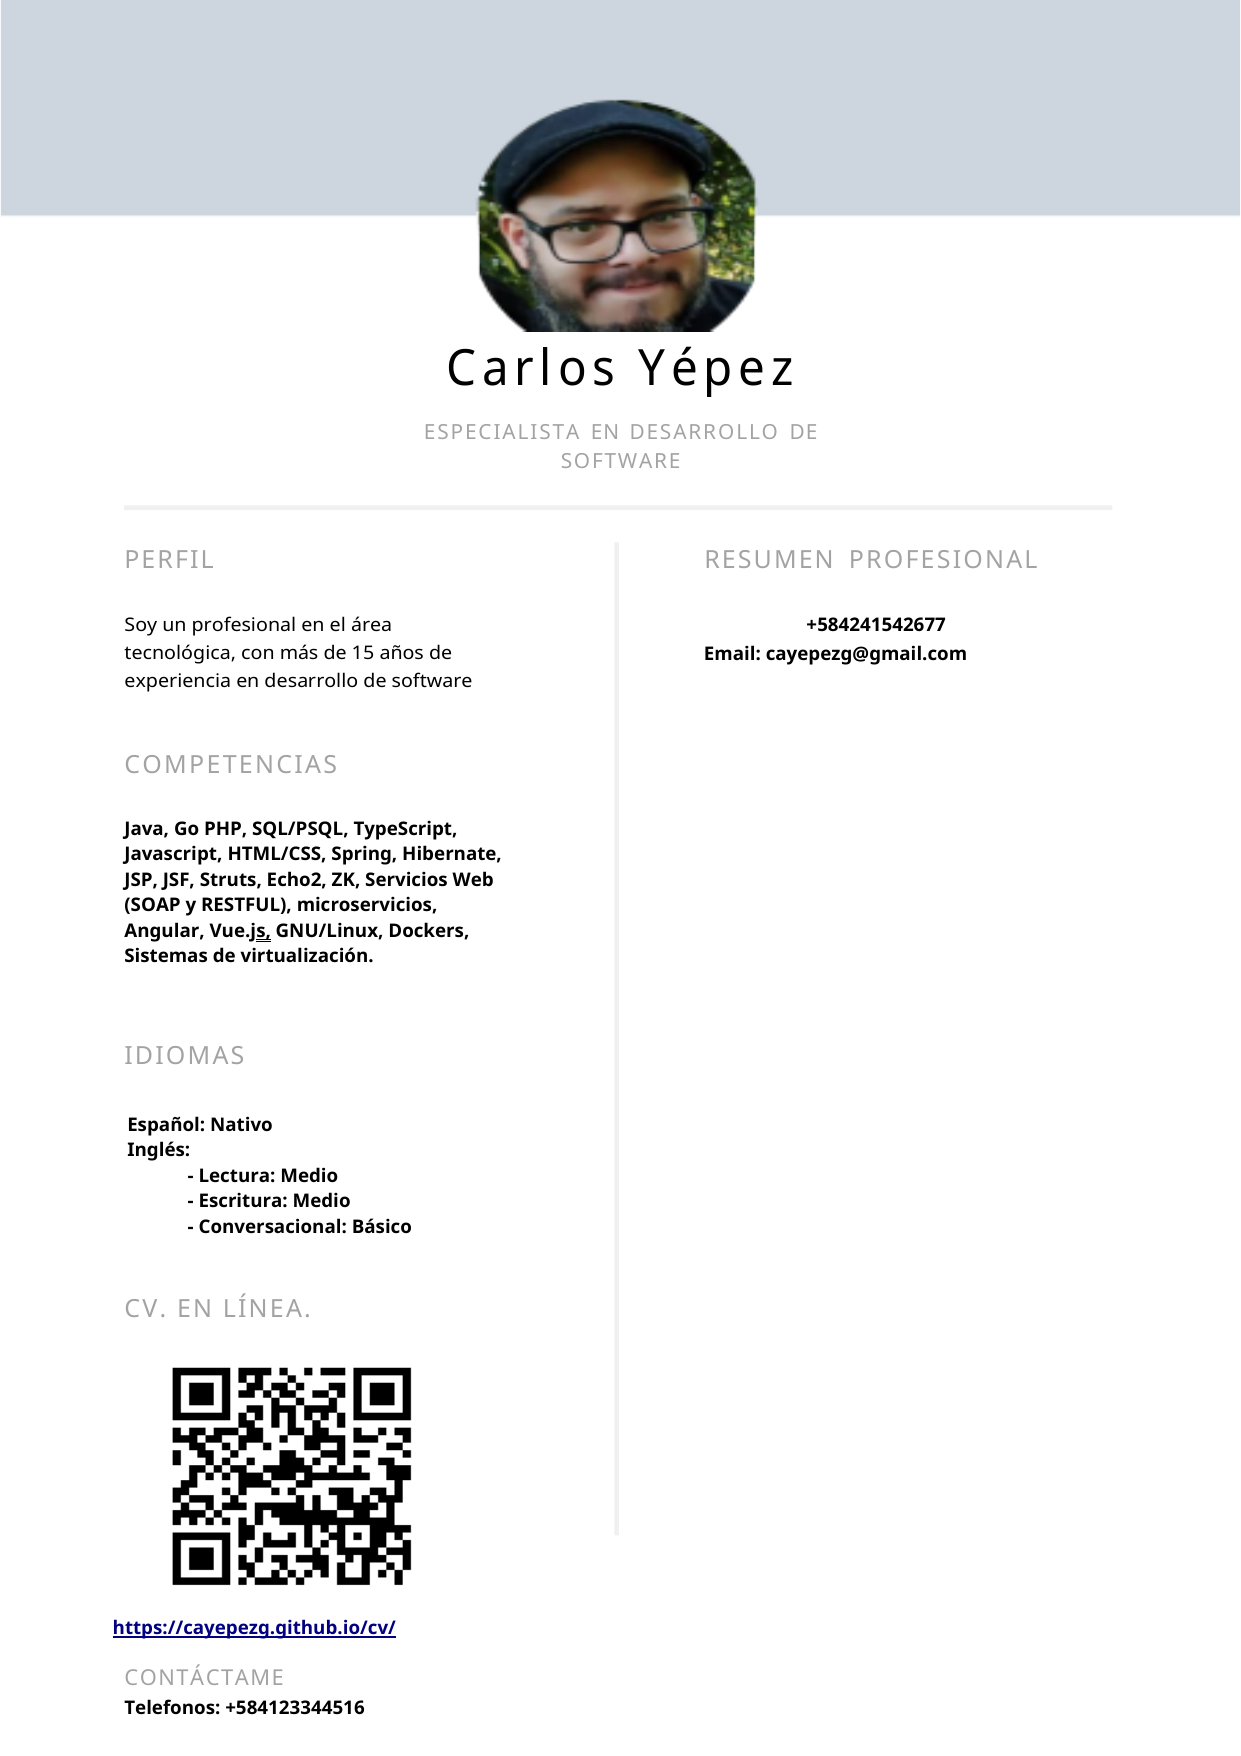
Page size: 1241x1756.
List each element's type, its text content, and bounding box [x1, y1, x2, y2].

subtitle Carlos Yépez [360, 332, 881, 399]
text - Conversacional: Básico [112, 1213, 509, 1238]
text CONTÁCTAME [124, 1662, 509, 1691]
subtitle CV. EN LÍNEA. [124, 1291, 509, 1325]
text Soy un profesional en el área tecnológica, con más de 15 años de experiencia en desarrollo de software [124, 611, 509, 693]
text - Lectura: Medio [112, 1162, 509, 1187]
subtitle PERFIL RESUMEN PROFESIONAL [124, 541, 1111, 576]
text Inglés: [112, 1136, 509, 1162]
subtitle IDIOMAS [124, 1038, 509, 1072]
picture [140, 1338, 444, 1615]
text Email: cayepezg@gmail.com [704, 640, 1111, 665]
subtitle COMPETENCIAS [124, 747, 509, 781]
text ESPECIALISTA EN DESARROLLO DE SOFTWARE [360, 417, 881, 474]
picture [0, 0, 1240, 332]
text Español: Nativo [112, 1111, 509, 1136]
text +584241542677 [704, 611, 1111, 637]
text Java, Go PHP, SQL/PSQL, TypeScript, Javascript, HTML/CSS, Spring, Hibernate, JSP, JSF, Struts, Echo2, ZK, Servicios Web (SOAP y RESTFUL), microservicios, Angular, Vue.js, GNU/Linux, Dockers, Sistemas de virtualización. [124, 815, 509, 968]
text Telefonos: +584123344516 [124, 1694, 509, 1720]
text https://cayepezg.github.io/cv/ [112, 1328, 509, 1640]
text - Escritura: Medio [112, 1187, 509, 1213]
